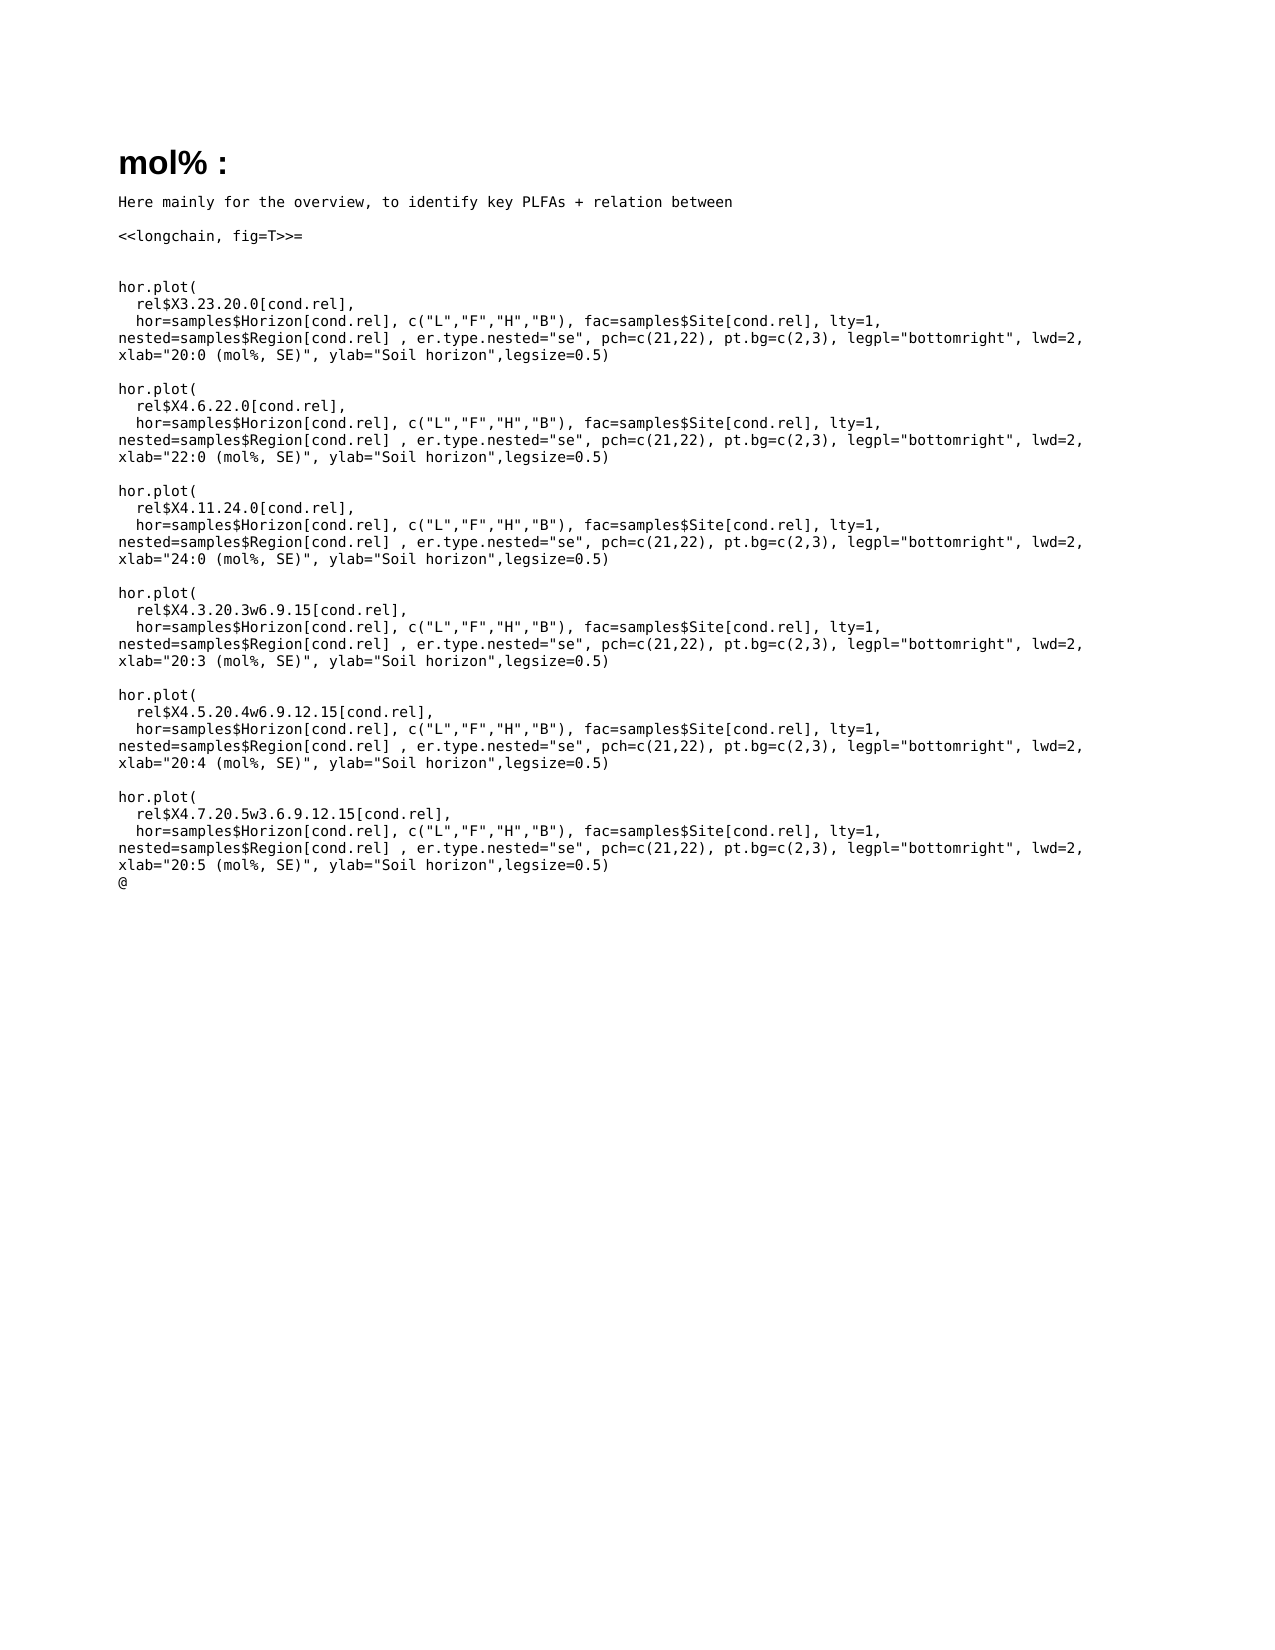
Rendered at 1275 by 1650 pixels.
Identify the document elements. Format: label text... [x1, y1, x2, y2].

text hor=samples$Horizon[cond.rel], c("L","F","H","B"), fac=samples$Site[cond.rel], lty=1, nested=samples$Region[cond.rel] , er.type.nested="se", pch=c(21,22), pt.bg=c(2,3), legpl="bottomright", lwd=2, xlab="22:0 (mol%, SE)", ylab="Soil horizon",legsize=0.5) [118, 415, 1157, 466]
text hor.plot( [118, 483, 1157, 500]
text rel$X4.7.20.5w3.6.9.12.15[cond.rel], [118, 806, 1157, 822]
text hor=samples$Horizon[cond.rel], c("L","F","H","B"), fac=samples$Site[cond.rel], lty=1, nested=samples$Region[cond.rel] , er.type.nested="se", pch=c(21,22), pt.bg=c(2,3), legpl="bottomright", lwd=2, xlab="24:0 (mol%, SE)", ylab="Soil horizon",legsize=0.5) [118, 517, 1157, 568]
text hor=samples$Horizon[cond.rel], c("L","F","H","B"), fac=samples$Site[cond.rel], lty=1, nested=samples$Region[cond.rel] , er.type.nested="se", pch=c(21,22), pt.bg=c(2,3), legpl="bottomright", lwd=2, xlab="20:5 (mol%, SE)", ylab="Soil horizon",legsize=0.5) [118, 822, 1157, 873]
text @ [118, 873, 1157, 890]
text hor.plot( [118, 279, 1157, 296]
text <<longchain, fig=T>>= [118, 228, 1157, 245]
text rel$X4.11.24.0[cond.rel], [118, 500, 1157, 517]
text rel$X4.3.20.3w6.9.15[cond.rel], [118, 602, 1157, 619]
text hor=samples$Horizon[cond.rel], c("L","F","H","B"), fac=samples$Site[cond.rel], lty=1, nested=samples$Region[cond.rel] , er.type.nested="se", pch=c(21,22), pt.bg=c(2,3), legpl="bottomright", lwd=2, xlab="20:0 (mol%, SE)", ylab="Soil horizon",legsize=0.5) [118, 313, 1157, 364]
text hor.plot( [118, 381, 1157, 398]
text hor.plot( [118, 788, 1157, 806]
text rel$X4.6.22.0[cond.rel], [118, 398, 1157, 415]
text hor.plot( [118, 585, 1157, 602]
text hor=samples$Horizon[cond.rel], c("L","F","H","B"), fac=samples$Site[cond.rel], lty=1, nested=samples$Region[cond.rel] , er.type.nested="se", pch=c(21,22), pt.bg=c(2,3), legpl="bottomright", lwd=2, xlab="20:4 (mol%, SE)", ylab="Soil horizon",legsize=0.5) [118, 721, 1157, 772]
text rel$X3.23.20.0[cond.rel], [118, 296, 1157, 313]
text rel$X4.5.20.4w6.9.12.15[cond.rel], [118, 704, 1157, 721]
text hor=samples$Horizon[cond.rel], c("L","F","H","B"), fac=samples$Site[cond.rel], lty=1, nested=samples$Region[cond.rel] , er.type.nested="se", pch=c(21,22), pt.bg=c(2,3), legpl="bottomright", lwd=2, xlab="20:3 (mol%, SE)", ylab="Soil horizon",legsize=0.5) [118, 619, 1157, 670]
text hor.plot( [118, 687, 1157, 704]
subtitle mol% : [118, 143, 1157, 182]
text Here mainly for the overview, to identify key PLFAs + relation between [118, 194, 1157, 211]
